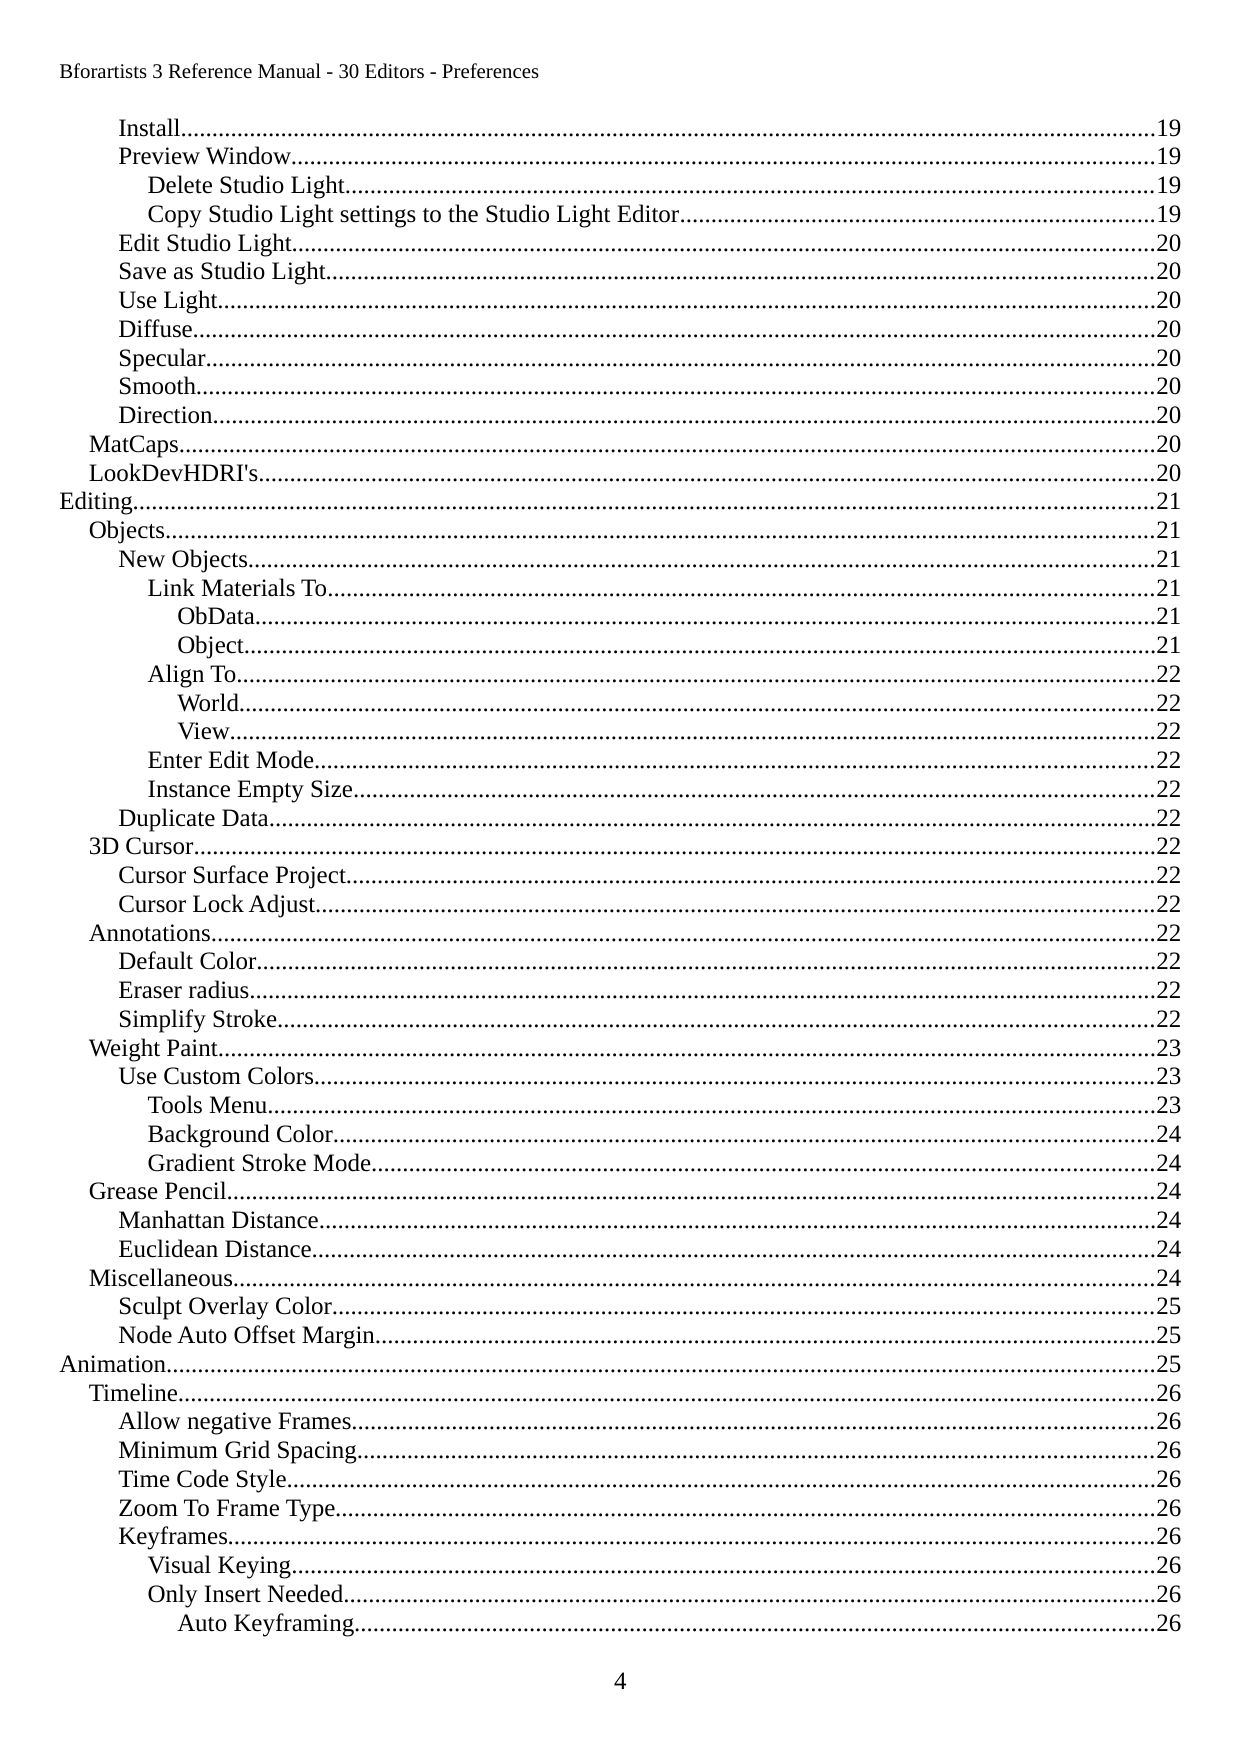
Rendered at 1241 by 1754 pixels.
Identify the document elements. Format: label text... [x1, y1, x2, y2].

text Link Materials To 21 [147, 573, 1181, 601]
text Node Auto Offset Margin 25 [118, 1320, 1181, 1349]
text Auto Keyframing 26 [177, 1608, 1181, 1636]
text Background Color 24 [147, 1119, 1181, 1148]
text Edit Studio Light 20 [118, 228, 1181, 256]
text Duplicate Data 22 [118, 803, 1181, 831]
text Instance Empty Size 22 [147, 774, 1181, 803]
text ObData 21 [177, 601, 1181, 630]
text Euclidean Distance 24 [118, 1234, 1181, 1263]
text Preview Window 19 [118, 141, 1181, 170]
text Eraser radius 22 [118, 975, 1181, 1004]
text Minimum Grid Spacing 26 [118, 1435, 1181, 1464]
text Cursor Surface Project 22 [118, 860, 1181, 889]
text Only Insert Needed 26 [147, 1579, 1181, 1608]
text Weight Paint 23 [88, 1033, 1181, 1061]
text New Objects 21 [118, 544, 1181, 573]
text Diffuse 20 [118, 314, 1181, 343]
text Visual Keying 26 [147, 1550, 1181, 1579]
text MatCaps 20 [88, 429, 1181, 458]
text Annotations 22 [88, 918, 1181, 946]
text Editing 21 [59, 486, 1181, 515]
text Install 19 [118, 113, 1181, 141]
text Specular 20 [118, 343, 1181, 371]
text Sculpt Overlay Color 25 [118, 1291, 1181, 1320]
text Keyframes 26 [118, 1521, 1181, 1550]
text Zoom To Frame Type 26 [118, 1493, 1181, 1521]
text Save as Studio Light 20 [118, 256, 1181, 285]
text Delete Studio Light 19 [147, 170, 1181, 199]
text Object 21 [177, 630, 1181, 659]
text Cursor Lock Adjust 22 [118, 889, 1181, 918]
text Timeline 26 [88, 1378, 1181, 1406]
text Direction 20 [118, 400, 1181, 429]
text Objects 21 [88, 515, 1181, 544]
text Use Light 20 [118, 285, 1181, 314]
text Default Color 22 [118, 946, 1181, 975]
text LookDevHDRI's 20 [88, 458, 1181, 486]
text Simplify Stroke 22 [118, 1004, 1181, 1033]
text World 22 [177, 688, 1181, 716]
text Copy Studio Light settings to the Studio Light Editor 19 [147, 199, 1181, 228]
text Manhattan Distance 24 [118, 1205, 1181, 1234]
text View 22 [177, 716, 1181, 745]
text Tools Menu 23 [147, 1090, 1181, 1119]
text Align To 22 [147, 659, 1181, 688]
text Allow negative Frames 26 [118, 1406, 1181, 1435]
text Miscellaneous 24 [88, 1263, 1181, 1291]
text Grease Pencil 24 [88, 1176, 1181, 1205]
text Time Code Style 26 [118, 1464, 1181, 1493]
text Animation 25 [59, 1349, 1181, 1378]
text Gradient Stroke Mode 24 [147, 1148, 1181, 1176]
text Use Custom Colors 23 [118, 1061, 1181, 1090]
text Smooth 20 [118, 371, 1181, 400]
text 3D Cursor 22 [88, 831, 1181, 860]
text Enter Edit Mode 22 [147, 745, 1181, 774]
